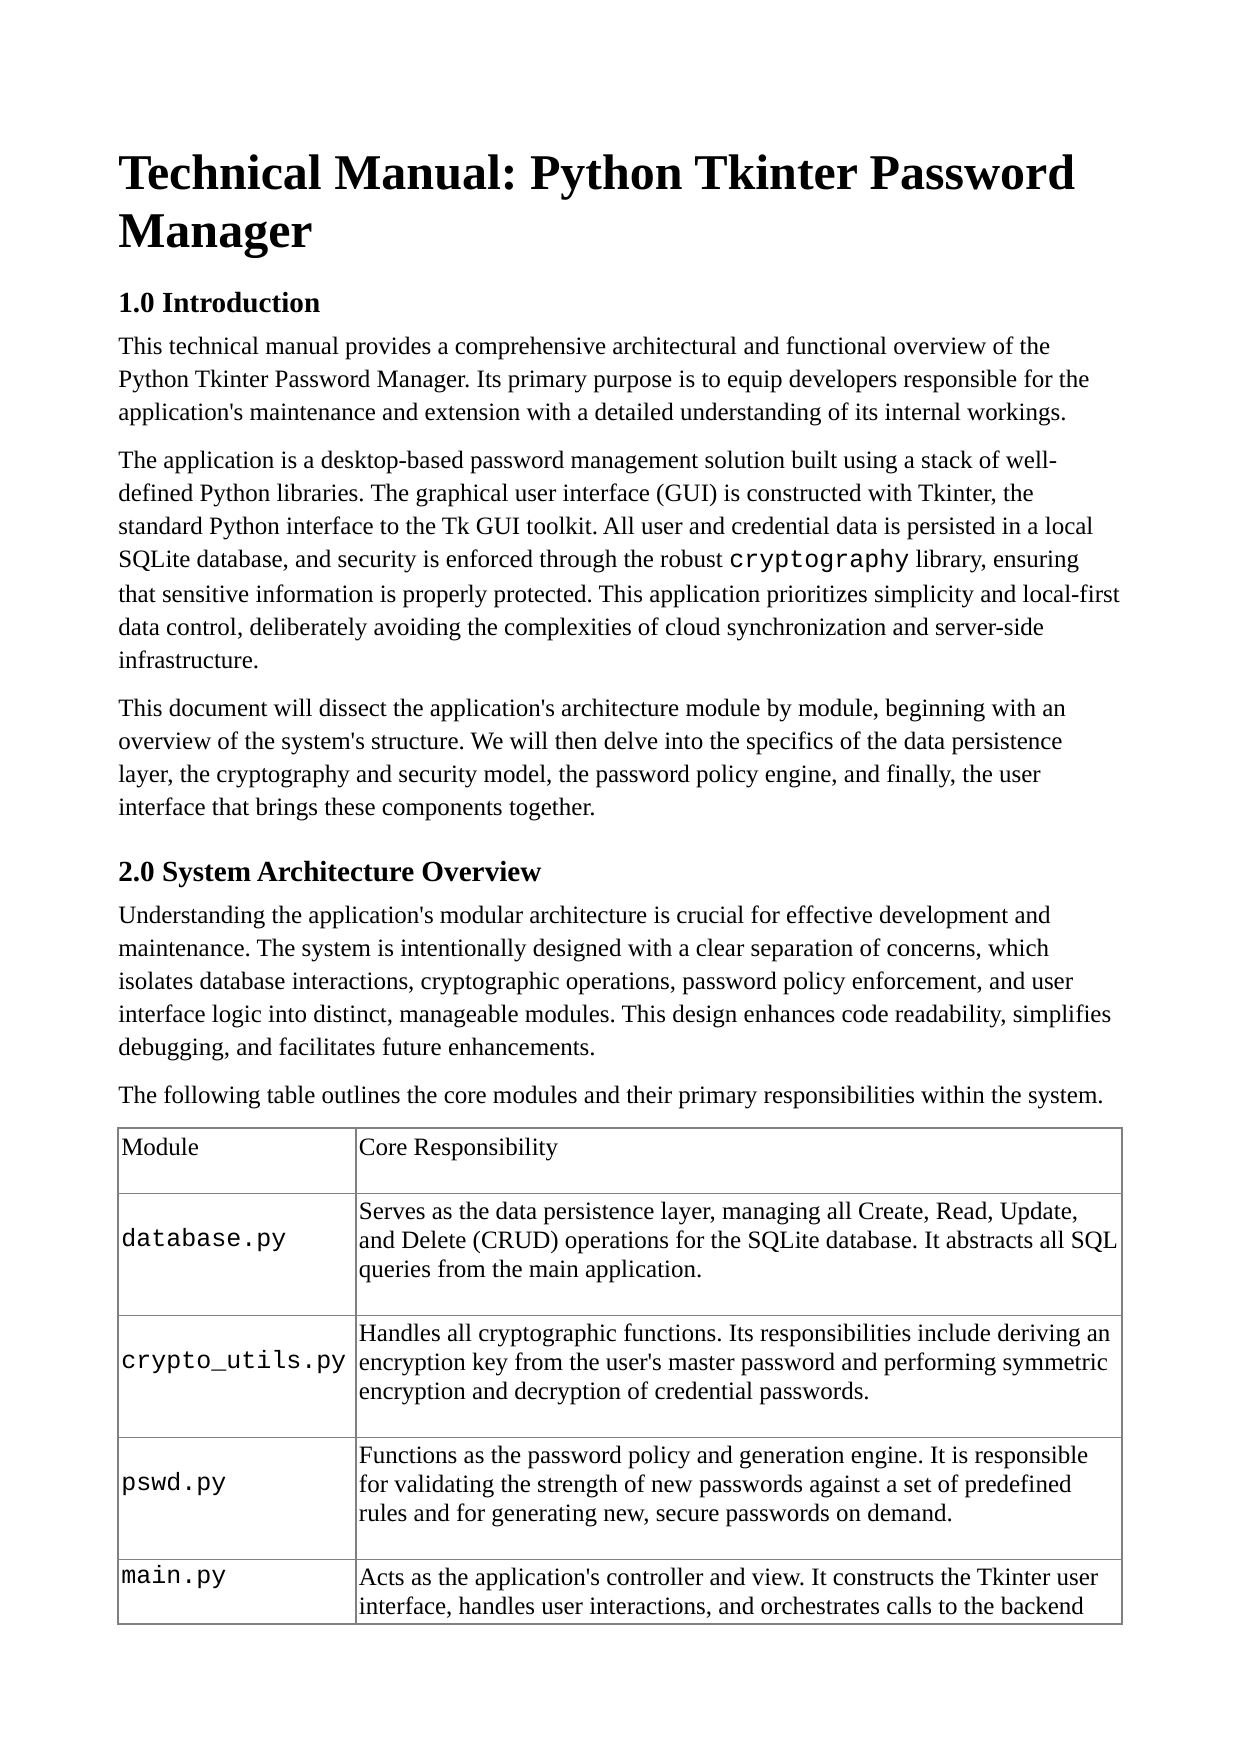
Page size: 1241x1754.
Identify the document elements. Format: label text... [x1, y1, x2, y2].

table_cell Handles all cryptographic functions. Its responsibilities include deriving an encryption key from the user's master password and performing symmetric encryption and decryption of credential passwords. [357, 1316, 1121, 1437]
table_cell main.py [119, 1560, 355, 1623]
subtitle 1.0 Introduction [118, 285, 1122, 319]
table_header Core Responsibility [357, 1129, 1121, 1193]
text The following table outlines the core modules and their primary responsibilities within the system. [118, 1080, 1122, 1108]
table_cell Acts as the application's controller and view. It constructs the Tkinter user interface, handles user interactions, and orchestrates calls to the backend [357, 1560, 1121, 1623]
table_cell Serves as the data persistence layer, managing all Create, Read, Update, and Delete (CRUD) operations for the SQLite database. It abstracts all SQL queries from the main application. [357, 1194, 1121, 1315]
text This technical manual provides a comprehensive architectural and functional overview of the Python Tkinter Password Manager. Its primary purpose is to equip developers responsible for the application's maintenance and extension with a detailed understanding of its internal workings. [118, 331, 1122, 426]
text Understanding the application's modular architecture is crucial for effective development and maintenance. The system is intentionally designed with a clear separation of concerns, which isolates database interactions, cryptographic operations, password policy enforcement, and user interface logic into distinct, manageable modules. This design enhances code readability, simplifies debugging, and facilitates future enhancements. [118, 900, 1122, 1061]
text The application is a desktop-based password management solution built using a stack of well-defined Python libraries. The graphical user interface (GUI) is constructed with Tkinter, the standard Python interface to the Tk GUI toolkit. All user and credential data is persisted in a local SQLite database, and security is enforced through the robust cryptography library, ensuring that sensitive information is properly protected. This application prioritizes simplicity and local-first data control, deliberately avoiding the complexities of cloud synchronization and server-side infrastructure. [118, 445, 1122, 674]
subtitle Technical Manual: Python Tkinter Password Manager [118, 143, 1122, 258]
table_header Module [119, 1129, 355, 1193]
subtitle 2.0 System Architecture Overview [118, 854, 1122, 887]
table_cell crypto_utils.py [119, 1316, 355, 1437]
table_cell pswd.py [119, 1438, 355, 1559]
table_cell Functions as the password policy and generation engine. It is responsible for validating the strength of new passwords against a set of predefined rules and for generating new, secure passwords on demand. [357, 1438, 1121, 1559]
table_cell database.py [119, 1194, 355, 1315]
text This document will dissect the application's architecture module by module, beginning with an overview of the system's structure. We will then delve into the specifics of the data persistence layer, the cryptography and security model, the password policy engine, and finally, the user interface that brings these components together. [118, 693, 1122, 821]
